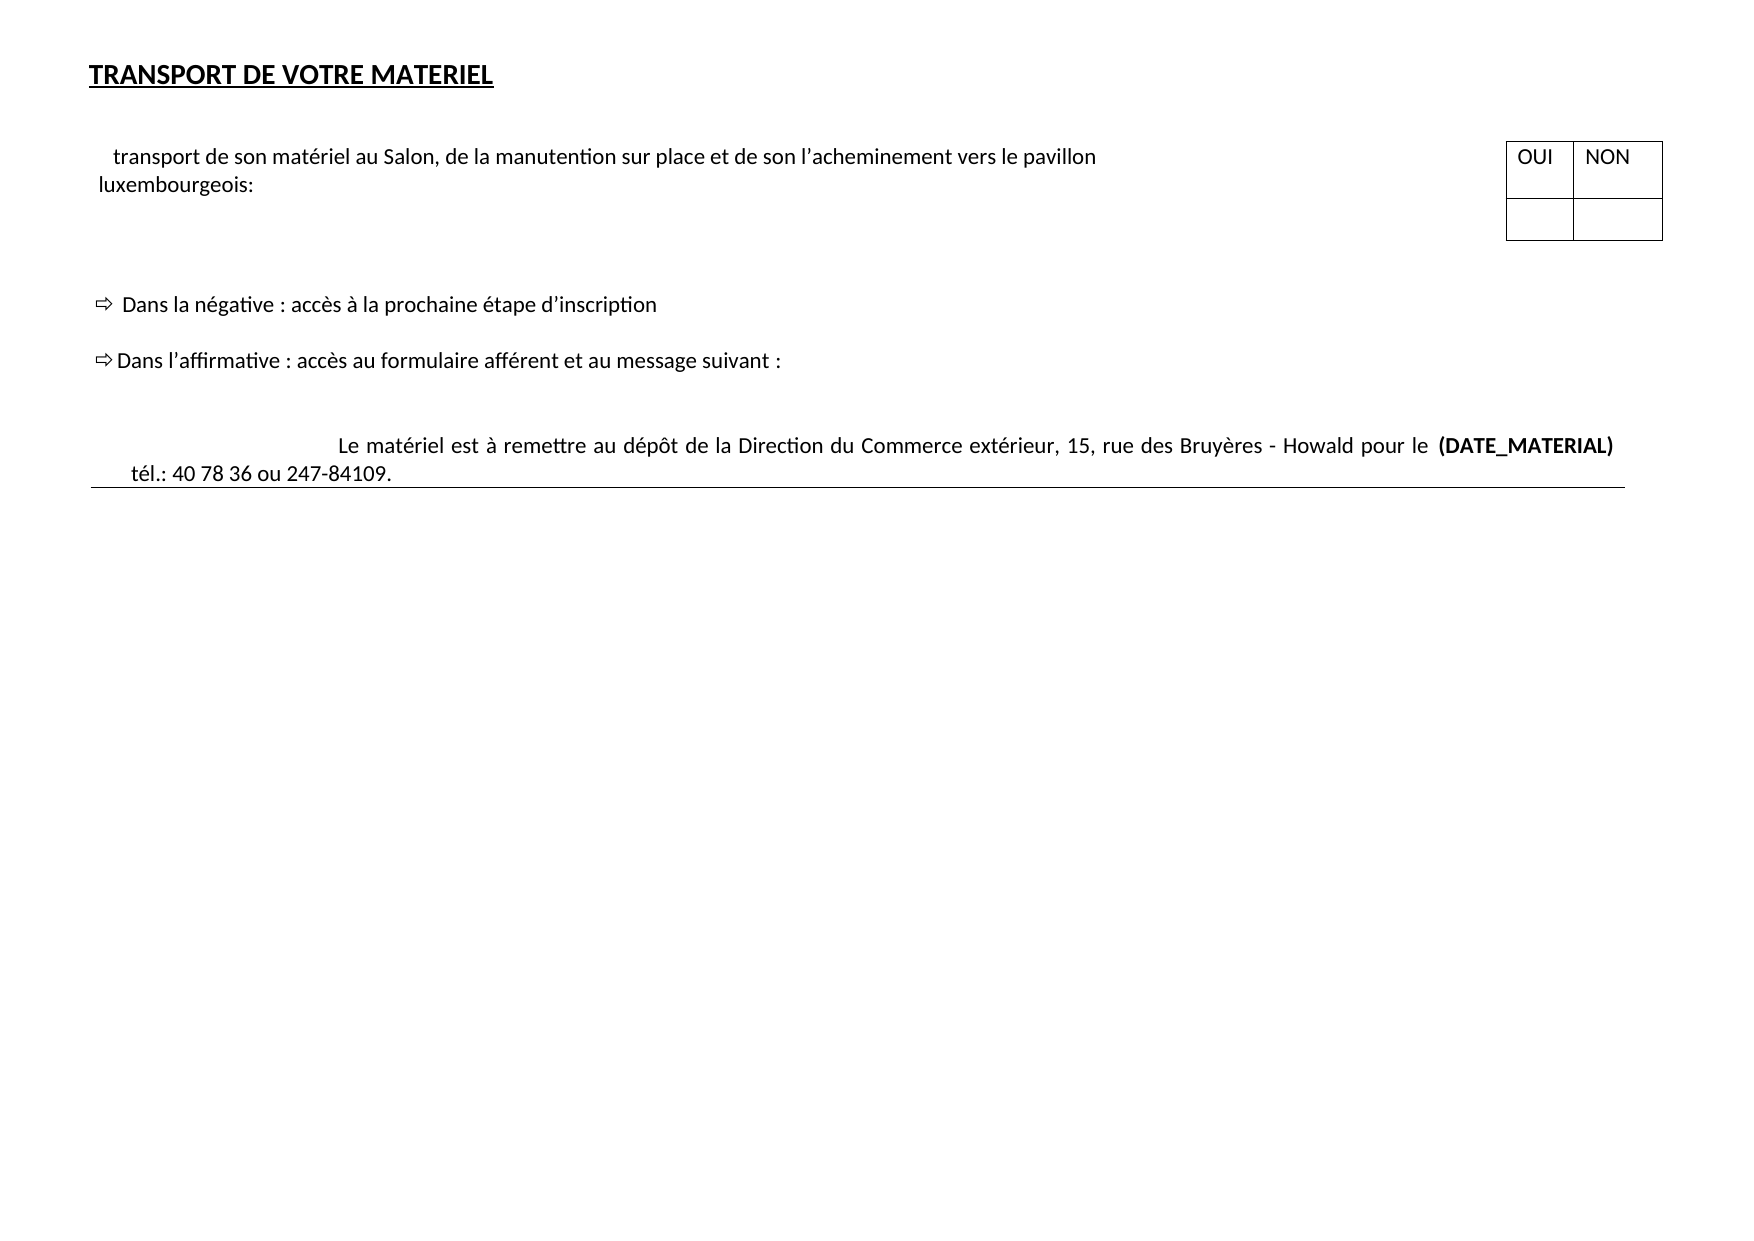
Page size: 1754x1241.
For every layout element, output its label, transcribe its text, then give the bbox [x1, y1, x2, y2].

text Dans l’affirmative : accès au formulaire afférent et au message suivant : [89, 347, 1665, 375]
table_cell [1507, 199, 1573, 239]
table_header OUI [1507, 142, 1573, 198]
table_cell [87, 198, 1506, 239]
table_cell [1574, 199, 1662, 239]
table_header NON [1574, 142, 1662, 198]
table_header transport de son matériel au Salon, de la manutention sur place et de son l’acheminement vers le pavillon luxembourgeois: [87, 141, 1506, 198]
text  Dans la négative : accès à la prochaine étape d’inscription [89, 291, 1665, 319]
table_header Le matériel est à remettre au dépôt de la Direction du Commerce extérieur, 15, rue des Bruyères - Howald pour le (DATE_MATERIAL) tél.: 40 78 36 ou 247-84109. [91, 431, 1625, 487]
text TRANSPORT DE VOTRE MATERIEL [89, 56, 1665, 92]
